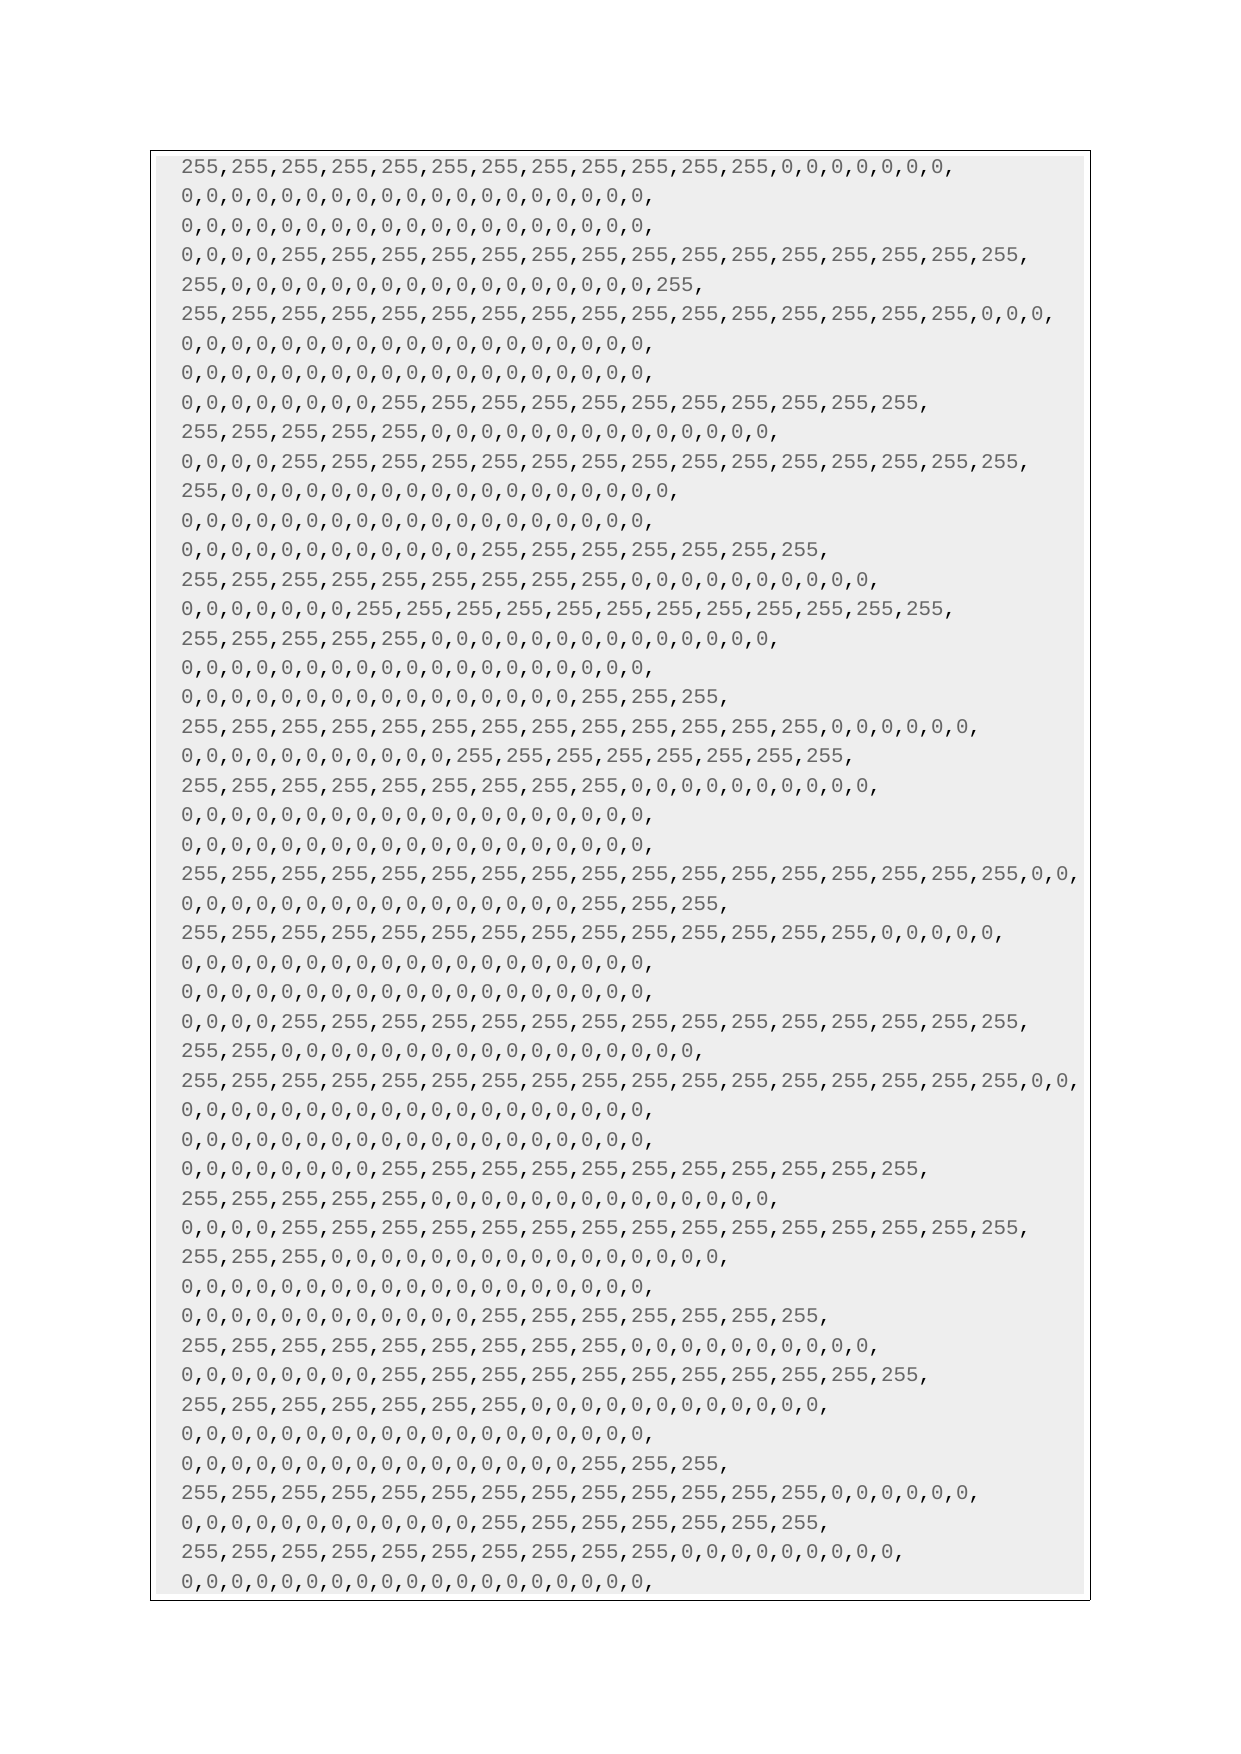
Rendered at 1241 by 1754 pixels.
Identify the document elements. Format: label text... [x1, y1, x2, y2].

table_header 255,255,255,255,255,255,255,255,255,255,255,255,0,0,0,0,0,0,0, 0,0,0,0,0,0,0,0,0,0,0,0,0,0,0,0,0,0,0, 0,0,0,0,0,0,0,0,0,0,0,0,0,0,0,0,0,0,0, 0,0,0,0,255,255,255,255,255,255,255,255,255,255,255,255,255,255,255, 255,0,0,0,0,0,0,0,0,0,0,0,0,0,0,0,0,0,255, 255,255,255,255,255,255,255,255,255,255,255,255,255,255,255,255,0,0,0, 0,0,0,0,0,0,0,0,0,0,0,0,0,0,0,0,0,0,0, 0,0,0,0,0,0,0,0,0,0,0,0,0,0,0,0,0,0,0, 0,0,0,0,0,0,0,0,255,255,255,255,255,255,255,255,255,255,255, 255,255,255,255,255,0,0,0,0,0,0,0,0,0,0,0,0,0,0, 0,0,0,0,255,255,255,255,255,255,255,255,255,255,255,255,255,255,255, 255,0,0,0,0,0,0,0,0,0,0,0,0,0,0,0,0,0,0, 0,0,0,0,0,0,0,0,0,0,0,0,0,0,0,0,0,0,0, 0,0,0,0,0,0,0,0,0,0,0,0,255,255,255,255,255,255,255, 255,255,255,255,255,255,255,255,255,0,0,0,0,0,0,0,0,0,0, 0,0,0,0,0,0,0,255,255,255,255,255,255,255,255,255,255,255,255, 255,255,255,255,255,0,0,0,0,0,0,0,0,0,0,0,0,0,0, 0,0,0,0,0,0,0,0,0,0,0,0,0,0,0,0,0,0,0, 0,0,0,0,0,0,0,0,0,0,0,0,0,0,0,0,255,255,255, 255,255,255,255,255,255,255,255,255,255,255,255,255,0,0,0,0,0,0, 0,0,0,0,0,0,0,0,0,0,0,255,255,255,255,255,255,255,255, 255,255,255,255,255,255,255,255,255,0,0,0,0,0,0,0,0,0,0, 0,0,0,0,0,0,0,0,0,0,0,0,0,0,0,0,0,0,0, 0,0,0,0,0,0,0,0,0,0,0,0,0,0,0,0,0,0,0, 255,255,255,255,255,255,255,255,255,255,255,255,255,255,255,255,255,0,0, 0,0,0,0,0,0,0,0,0,0,0,0,0,0,0,0,255,255,255, 255,255,255,255,255,255,255,255,255,255,255,255,255,255,0,0,0,0,0, 0,0,0,0,0,0,0,0,0,0,0,0,0,0,0,0,0,0,0, 0,0,0,0,0,0,0,0,0,0,0,0,0,0,0,0,0,0,0, 0,0,0,0,255,255,255,255,255,255,255,255,255,255,255,255,255,255,255, 255,255,0,0,0,0,0,0,0,0,0,0,0,0,0,0,0,0,0, 255,255,255,255,255,255,255,255,255,255,255,255,255,255,255,255,255,0,0, 0,0,0,0,0,0,0,0,0,0,0,0,0,0,0,0,0,0,0, 0,0,0,0,0,0,0,0,0,0,0,0,0,0,0,0,0,0,0, 0,0,0,0,0,0,0,0,255,255,255,255,255,255,255,255,255,255,255, 255,255,255,255,255,0,0,0,0,0,0,0,0,0,0,0,0,0,0, 0,0,0,0,255,255,255,255,255,255,255,255,255,255,255,255,255,255,255, 255,255,255,0,0,0,0,0,0,0,0,0,0,0,0,0,0,0,0, 0,0,0,0,0,0,0,0,0,0,0,0,0,0,0,0,0,0,0, 0,0,0,0,0,0,0,0,0,0,0,0,255,255,255,255,255,255,255, 255,255,255,255,255,255,255,255,255,0,0,0,0,0,0,0,0,0,0, 0,0,0,0,0,0,0,0,255,255,255,255,255,255,255,255,255,255,255, 255,255,255,255,255,255,255,0,0,0,0,0,0,0,0,0,0,0,0, 0,0,0,0,0,0,0,0,0,0,0,0,0,0,0,0,0,0,0, 0,0,0,0,0,0,0,0,0,0,0,0,0,0,0,0,255,255,255, 255,255,255,255,255,255,255,255,255,255,255,255,255,0,0,0,0,0,0, 0,0,0,0,0,0,0,0,0,0,0,0,255,255,255,255,255,255,255, 255,255,255,255,255,255,255,255,255,255,0,0,0,0,0,0,0,0,0, 0,0,0,0,0,0,0,0,0,0,0,0,0,0,0,0,0,0,0, [151, 151, 1090, 1600]
